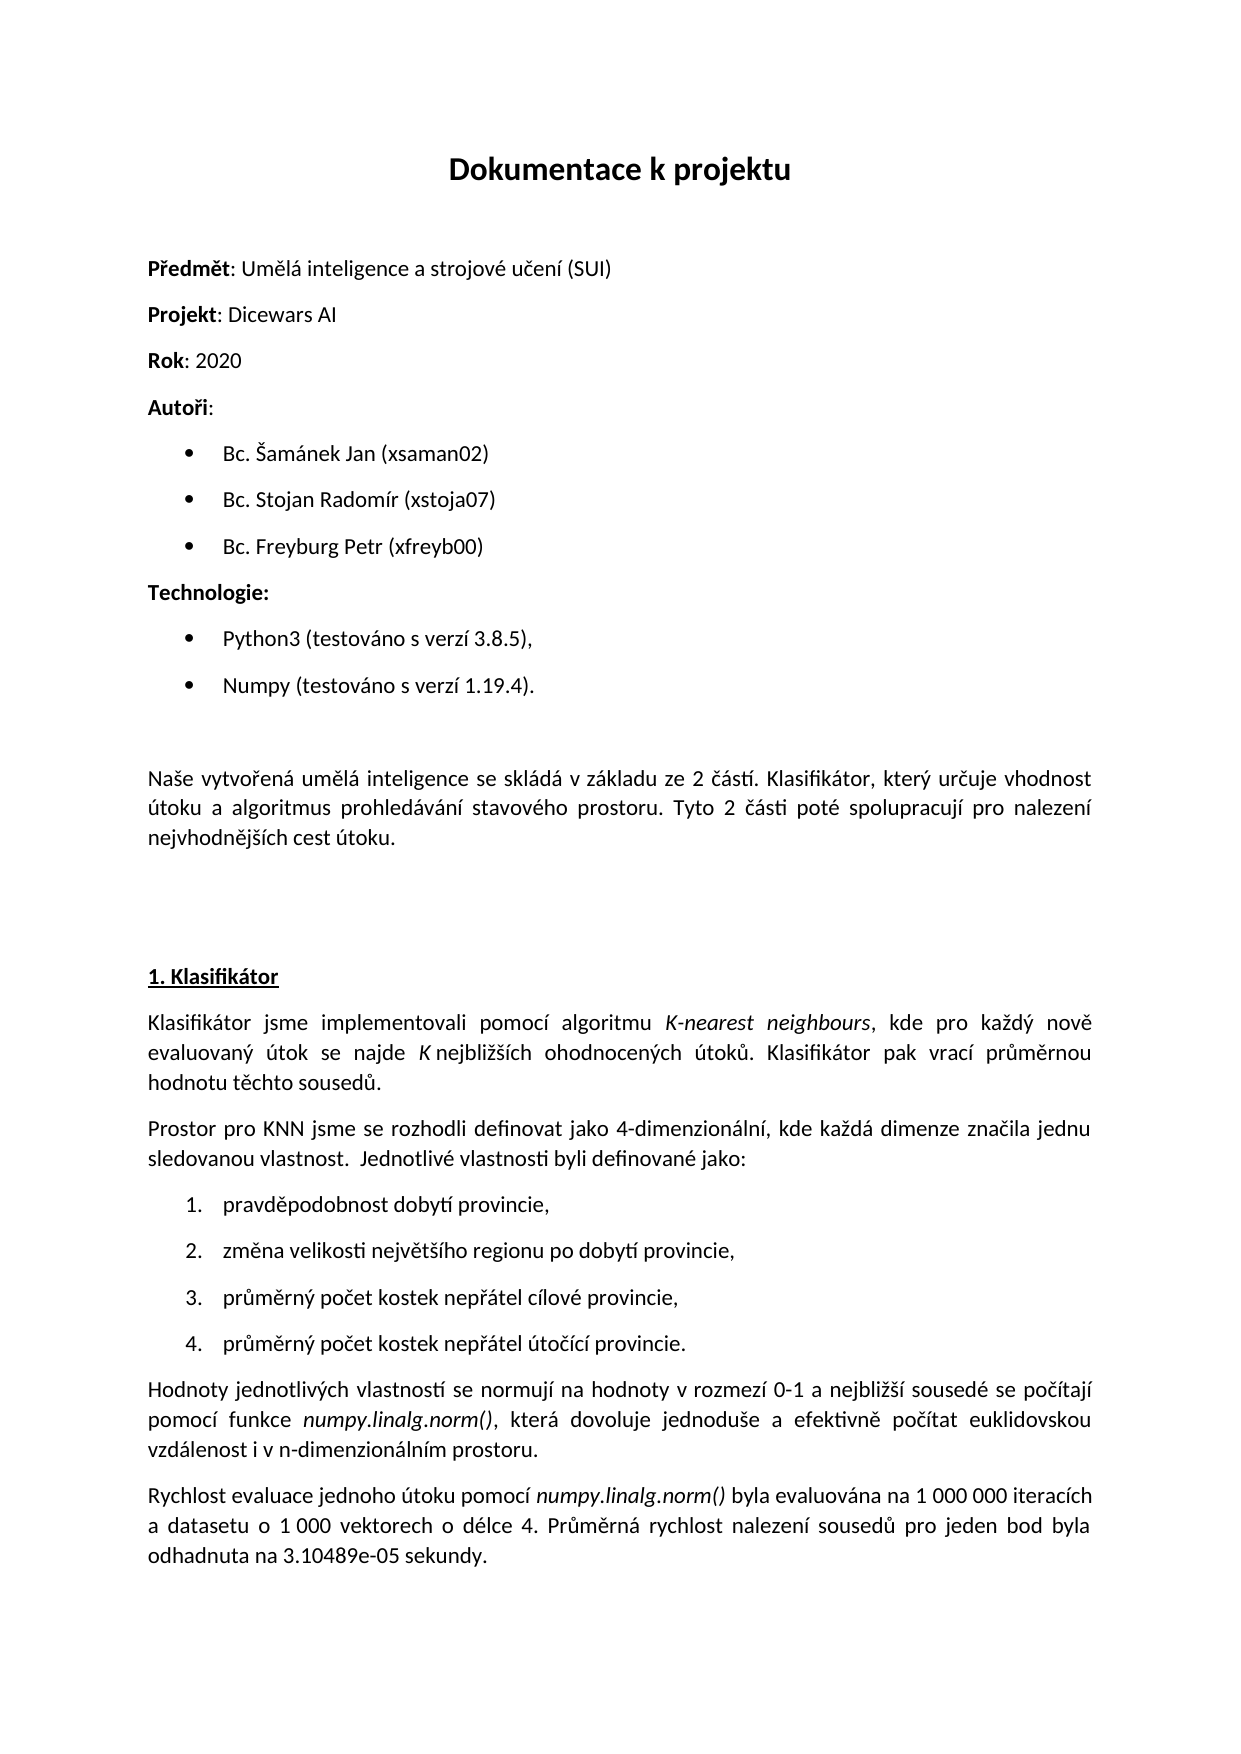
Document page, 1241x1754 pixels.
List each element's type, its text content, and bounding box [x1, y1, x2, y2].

text Prostor pro KNN jsme se rozhodli definovat jako 4-dimenzionální, kde každá dimenze značila jednu sledovanou vlastnost. Jednotlivé vlastnosti byli definované jako: [148, 1114, 1093, 1172]
text Předmět: Umělá inteligence a strojové učení (SUI) [148, 254, 1093, 282]
text Rychlost evaluace jednoho útoku pomocí numpy.linalg.norm() byla evaluována na 1 000 000 iteracích a datasetu o 1 000 vektorech o délce 4. Průměrná rychlost nalezení sousedů pro jeden bod byla odhadnuta na 3.10489e-05 sekundy. [148, 1481, 1093, 1569]
list Python3 (testováno s verzí 3.8.5), [185, 624, 1093, 653]
list Numpy (testováno s verzí 1.19.4). [185, 671, 1093, 699]
text Technologie: [148, 578, 1093, 606]
text Hodnoty jednotlivých vlastností se normují na hodnoty v rozmezí 0-1 a nejbližší sousedé se počítají pomocí funkce numpy.linalg.norm(), která dovoluje jednoduše a efektivně počítat euklidovskou vzdálenost i v n-dimenzionálním prostoru. [148, 1376, 1093, 1463]
list pravděpodobnost dobytí provincie, [185, 1190, 1093, 1218]
text Rok: 2020 [148, 346, 1093, 374]
text Projekt: Dicewars AI [148, 300, 1093, 328]
list Bc. Freyburg Petr (xfreyb00) [185, 532, 1093, 560]
text 1. Klasifikátor [148, 962, 1093, 990]
list Bc. Stojan Radomír (xstoja07) [185, 486, 1093, 513]
text Autoři: [148, 393, 1093, 421]
text Dokumentace k projektu [148, 148, 1093, 188]
list změna velikosti největšího regionu po dobytí provincie, [185, 1237, 1093, 1264]
list průměrný počet kostek nepřátel útočící provincie. [185, 1329, 1093, 1357]
list průměrný počet kostek nepřátel cílové provincie, [185, 1283, 1093, 1311]
text Klasifikátor jsme implementovali pomocí algoritmu K-nearest neighbours, kde pro každý nově evaluovaný útok se najde K nejbližších ohodnocených útoků. Klasifikátor pak vrací průměrnou hodnotu těchto sousedů. [148, 1008, 1093, 1096]
list Bc. Šamánek Jan (xsaman02) [185, 439, 1093, 467]
text Naše vytvořená umělá inteligence se skládá v základu ze 2 částí. Klasifikátor, který určuje vhodnost útoku a algoritmus prohledávání stavového prostoru. Tyto 2 části poté spolupracují pro nalezení nejvhodnějších cest útoku. [148, 764, 1093, 851]
